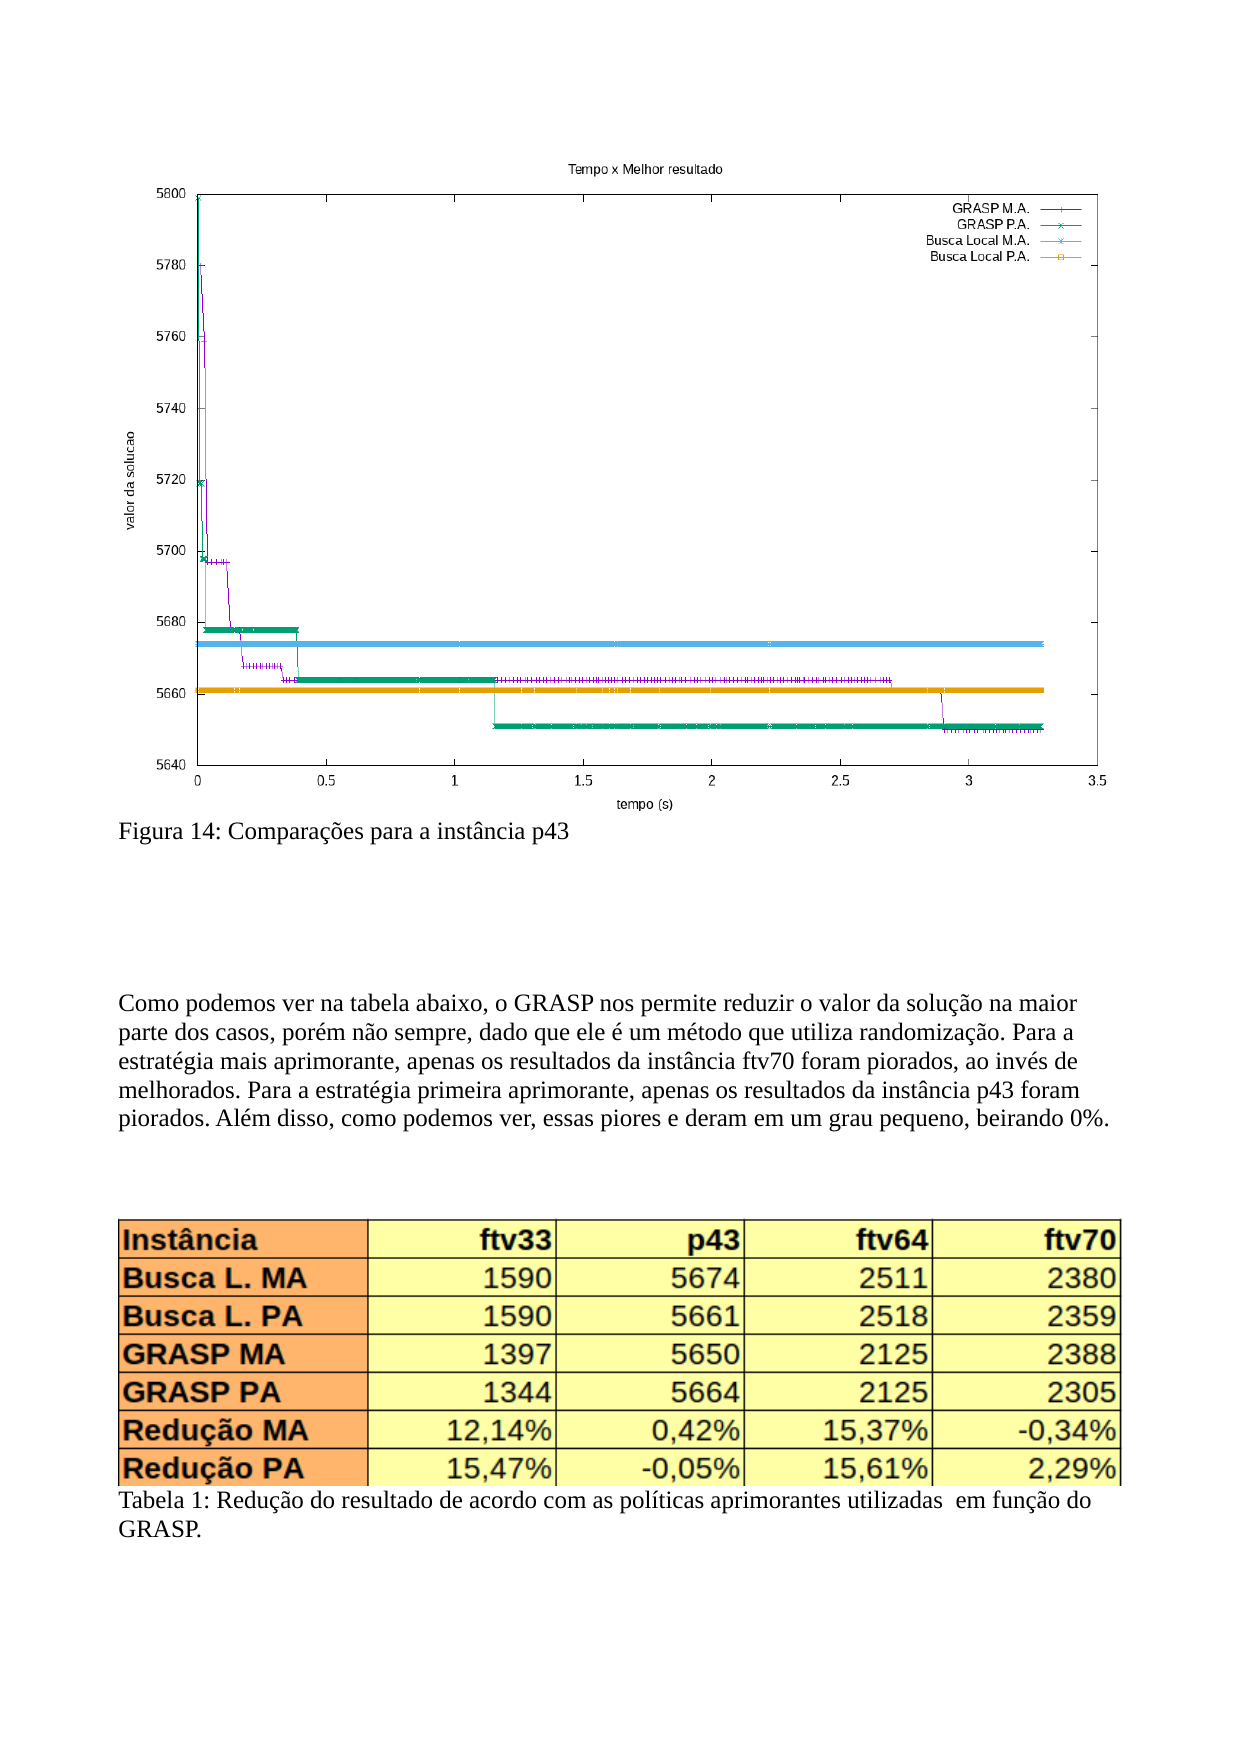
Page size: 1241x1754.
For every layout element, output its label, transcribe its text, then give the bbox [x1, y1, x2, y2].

picture [118, 146, 1123, 816]
text Como podemos ver na tabela abaixo, o GRASP nos permite reduzir o valor da solução na maior parte dos casos, porém não sempre, dado que ele é um método que utiliza randomização. Para a estratégia mais aprimorante, apenas os resultados da instância ftv70 foram piorados, ao invés de melhorados. Para a estratégia primeira aprimorante, apenas os resultados da instância p43 foram piorados. Além disso, como podemos ver, essas piores e deram em um grau pequeno, beirando 0%. [118, 988, 1122, 1132]
picture [118, 1218, 1123, 1486]
text Figura 14: Comparações para a instância p43 [118, 816, 1122, 845]
text Tabela 1: Redução do resultado de acordo com as políticas aprimorantes utilizadas em função do GRASP. [118, 1486, 1122, 1543]
